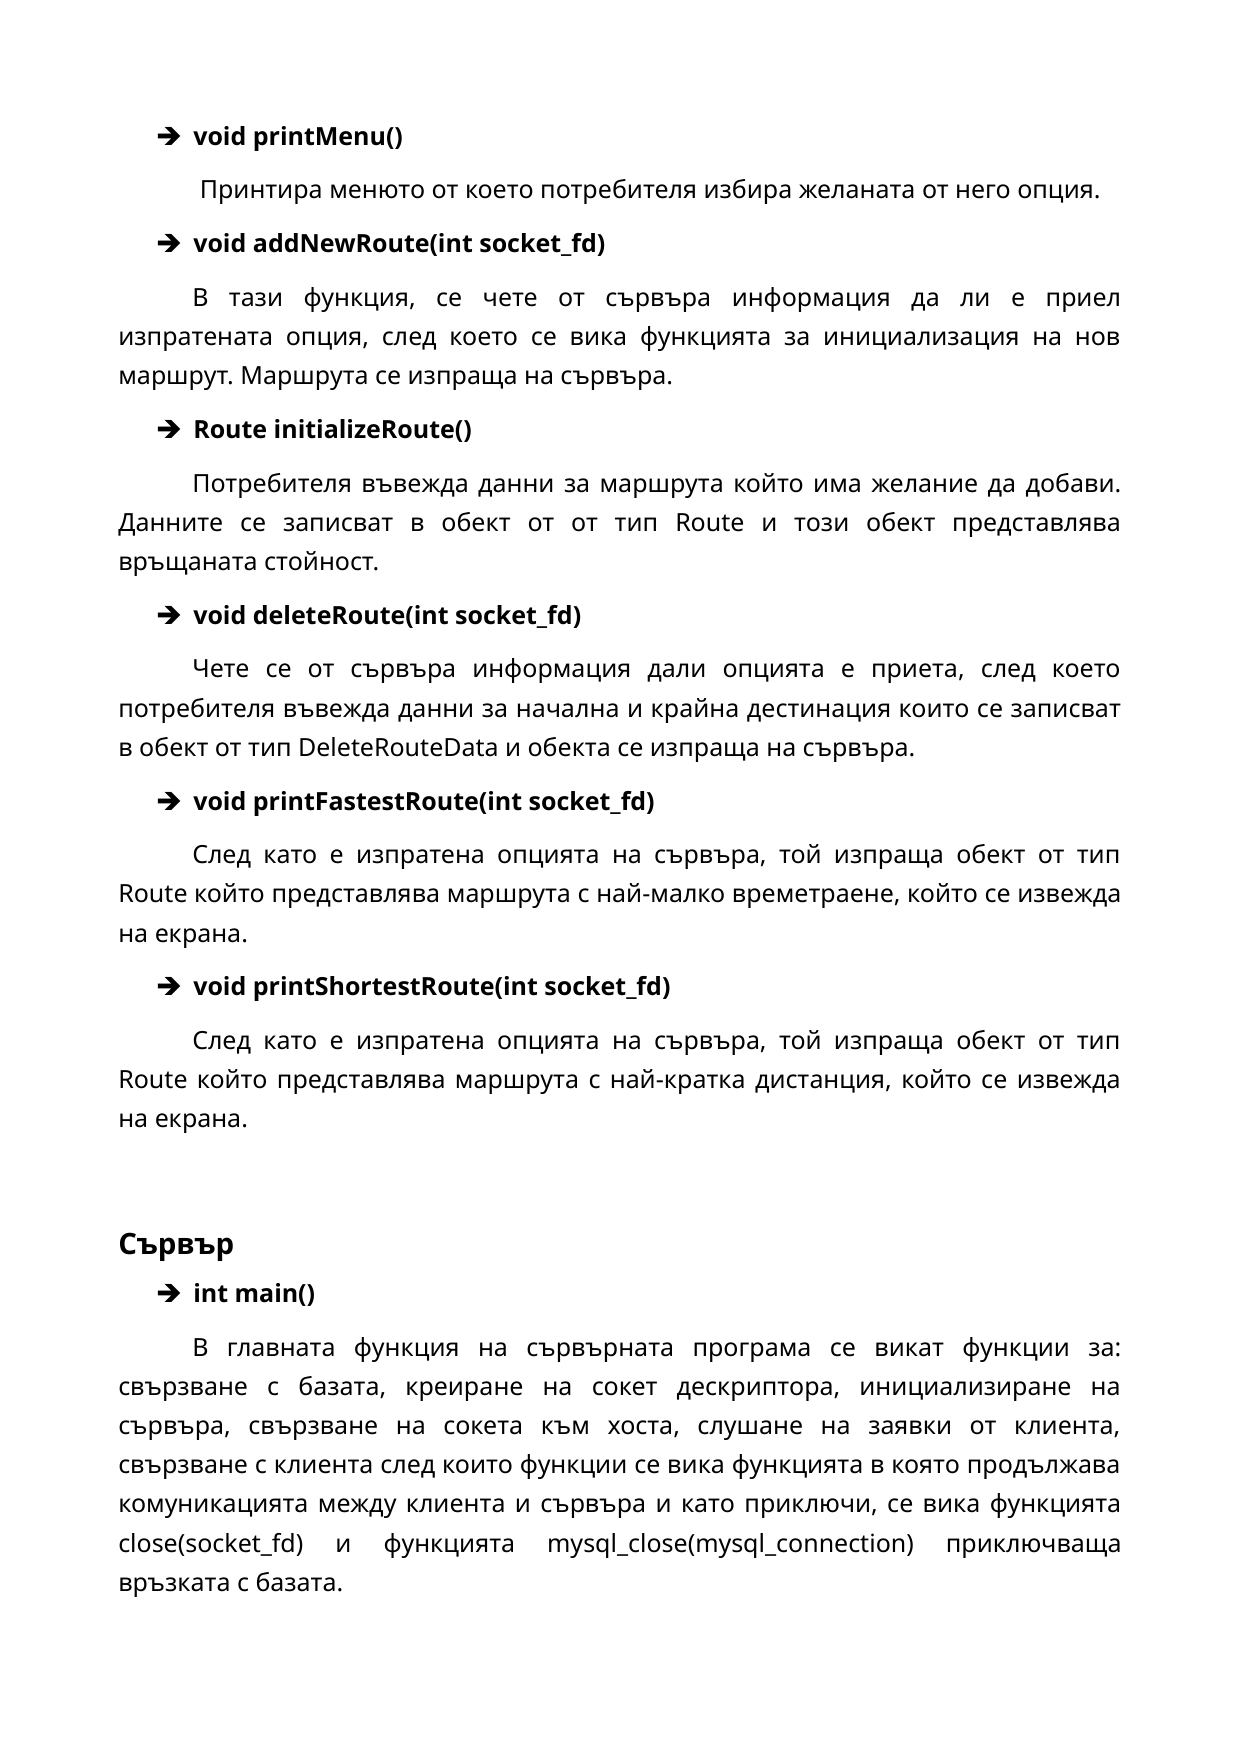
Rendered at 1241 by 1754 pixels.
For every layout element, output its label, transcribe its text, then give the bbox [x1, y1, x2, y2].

list void deleteRoute(int socket_fd) [156, 597, 1122, 631]
text В главната функция на сървърната програма се викат функции за: свързване с базата, креиране на сокет дескриптора, инициализиране на сървъра, свързване на сокета към хоста, слушане на заявки от клиента, свързване с клиента след които функции се вика функцията в която продължава комуникацията между клиента и сървъра и като приключи, се вика функцията close(socket_fd) и функцията mysql_close(mysql_connection) приключваща връзката с базата. [118, 1329, 1122, 1598]
list void printShortestRoute(int socket_fd) [156, 969, 1122, 1003]
list Принтира менюто от което потребителя избира желаната от него опция. [156, 172, 1122, 206]
text След като е изпратена опцията на сървъра, той изпраща обект от тип Route който представлява маршрута с най-малко времетраене, който се извежда на екрана. [118, 837, 1122, 949]
list void addNewRoute(int socket_fd) [156, 226, 1122, 260]
subtitle Сървър [118, 1223, 1122, 1263]
text Потребителя въвежда данни за маршрута който има желание да добави. Данните се записват в обект от от тип Route и този обект представлява връщаната стойност. [118, 465, 1122, 578]
list void printMenu() [156, 118, 1122, 152]
list int main() [156, 1276, 1122, 1310]
text След като е изпратена опцията на сървъра, той изпраща обект от тип Route който представлява маршрута с най-кратка дистанция, който се извежда на екрана. [118, 1023, 1122, 1135]
list void printFastestRoute(int socket_fd) [156, 783, 1122, 817]
text Чете се от сървъра информация дали опцията е приета, след което потребителя въвежда данни за начална и крайна дестинация които се записват в обект от тип DeleteRouteData и обекта се изпраща на сървъра. [118, 651, 1122, 763]
text В тази функция, се чете от сървъра информация да ли е приел изпратената опция, след което се вика функцията за инициализация на нов маршрут. Маршрута се изпраща на сървъра. [118, 279, 1122, 392]
list Route initializeRoute() [156, 411, 1122, 446]
